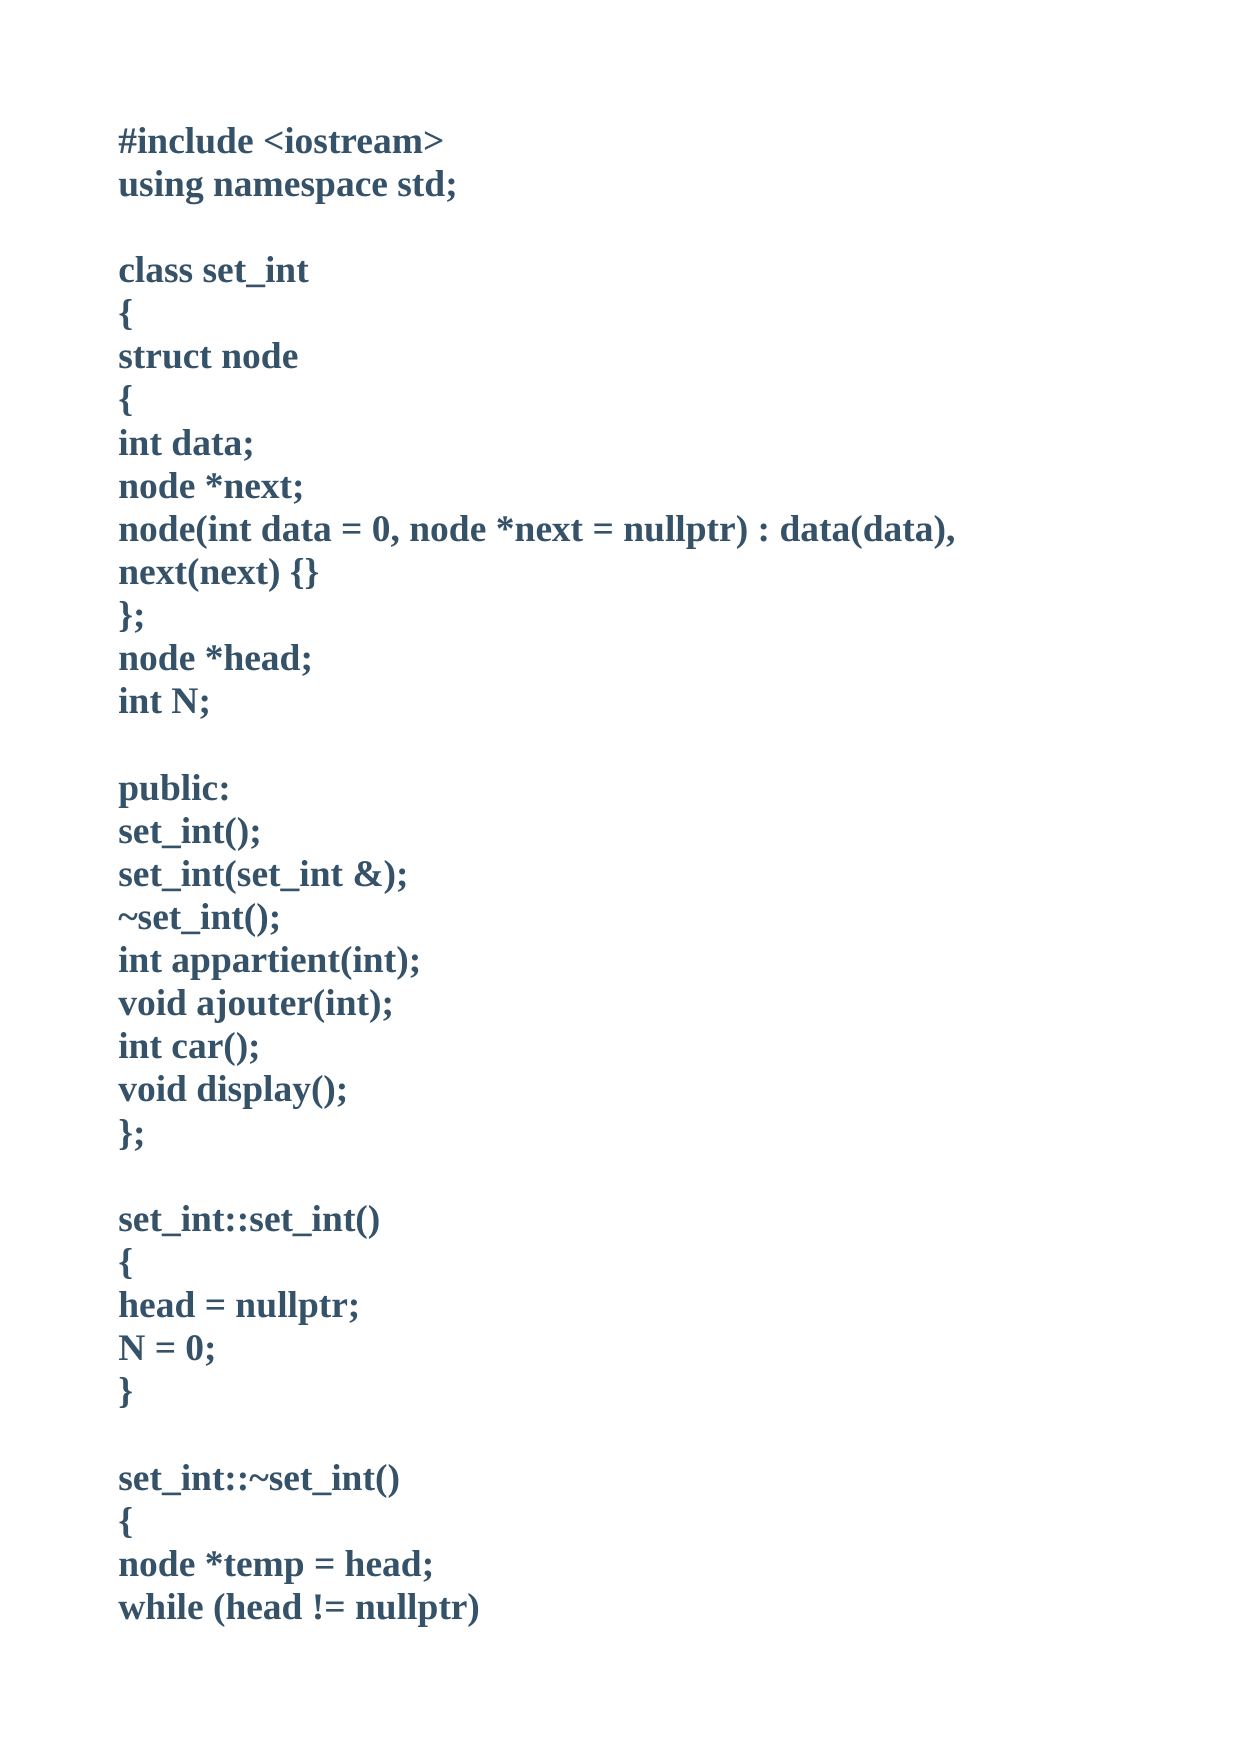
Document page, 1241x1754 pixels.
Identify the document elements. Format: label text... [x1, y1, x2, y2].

text }; [118, 592, 1122, 636]
text set_int(set_int &); [118, 851, 1122, 894]
text #include <iostream> [118, 118, 1122, 161]
text int N; [118, 679, 1122, 722]
text node(int data = 0, node *next = nullptr) : data(data), next(next) {} [118, 506, 1122, 592]
text struct node [118, 334, 1122, 377]
text } [118, 1369, 1122, 1412]
text class set_int [118, 247, 1122, 291]
text head = nullptr; [118, 1282, 1122, 1326]
text int data; [118, 420, 1122, 463]
text ~set_int(); [118, 894, 1122, 937]
text { [118, 1239, 1122, 1282]
text using namespace std; [118, 161, 1122, 204]
text { [118, 1498, 1122, 1541]
text { [118, 377, 1122, 420]
text set_int::~set_int() [118, 1455, 1122, 1498]
text node *next; [118, 463, 1122, 506]
text set_int(); [118, 808, 1122, 851]
text void ajouter(int); [118, 981, 1122, 1024]
text { [118, 291, 1122, 334]
text set_int::set_int() [118, 1196, 1122, 1239]
text while (head != nullptr) [118, 1584, 1122, 1627]
text int car(); [118, 1024, 1122, 1067]
text public: [118, 765, 1122, 808]
text node *temp = head; [118, 1541, 1122, 1584]
text }; [118, 1110, 1122, 1153]
text int appartient(int); [118, 937, 1122, 981]
text node *head; [118, 636, 1122, 679]
text N = 0; [118, 1326, 1122, 1369]
text void display(); [118, 1067, 1122, 1110]
